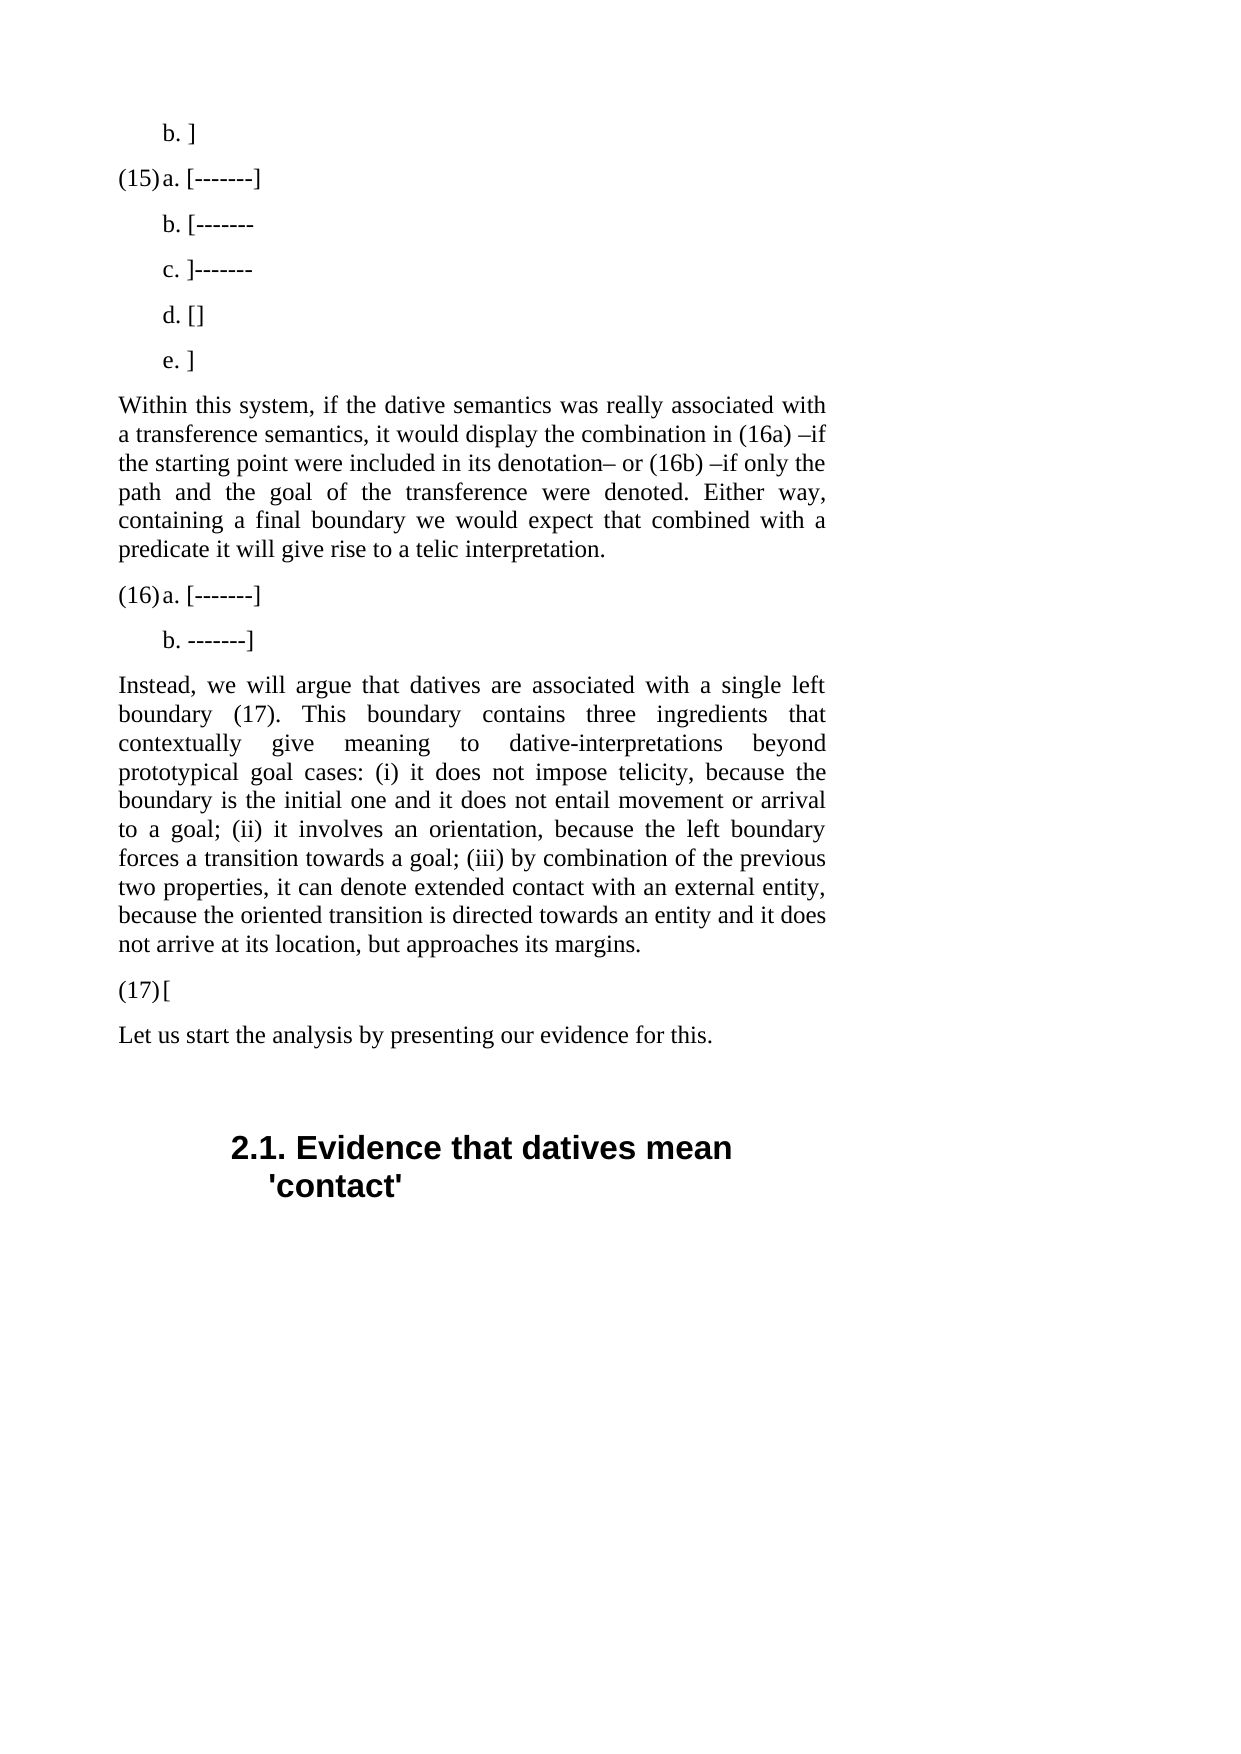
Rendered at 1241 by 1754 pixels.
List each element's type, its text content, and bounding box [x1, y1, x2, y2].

text b. -------] [118, 625, 827, 654]
text b. [------- [118, 209, 827, 238]
text d. [] [118, 300, 827, 328]
text (15) a. [-------] [118, 163, 827, 192]
text Instead, we will argue that datives are associated with a single left boundary (17). This boundary contains three ingredients that contextually give meaning to dative-interpretations beyond prototypical goal cases: (i) it does not impose telicity, because the boundary is the initial one and it does not entail movement or arrival to a goal; (ii) it involves an orientation, because the left boundary forces a transition towards a goal; (iii) by combination of the previous two properties, it can denote extended contact with an external entity, because the oriented transition is directed towards an entity and it does not arrive at its location, but approaches its margins. [118, 671, 827, 958]
text e. ] [118, 345, 827, 374]
text (17) [ [118, 975, 827, 1003]
text (16) a. [-------] [118, 580, 827, 608]
text b. ] [118, 118, 827, 147]
text c. ]------- [118, 254, 827, 283]
text Within this system, if the dative semantics was really associated with a transference semantics, it would display the combination in (16a) –if the starting point were included in its denotation– or (16b) –if only the path and the goal of the transference were denoted. Either way, containing a final boundary we would expect that combined with a predicate it will give rise to a telic interpretation. [118, 391, 827, 563]
text Let us start the analysis by presenting our evidence for this. [118, 1020, 827, 1049]
list Evidence that datives mean 'contact' [231, 1128, 827, 1204]
